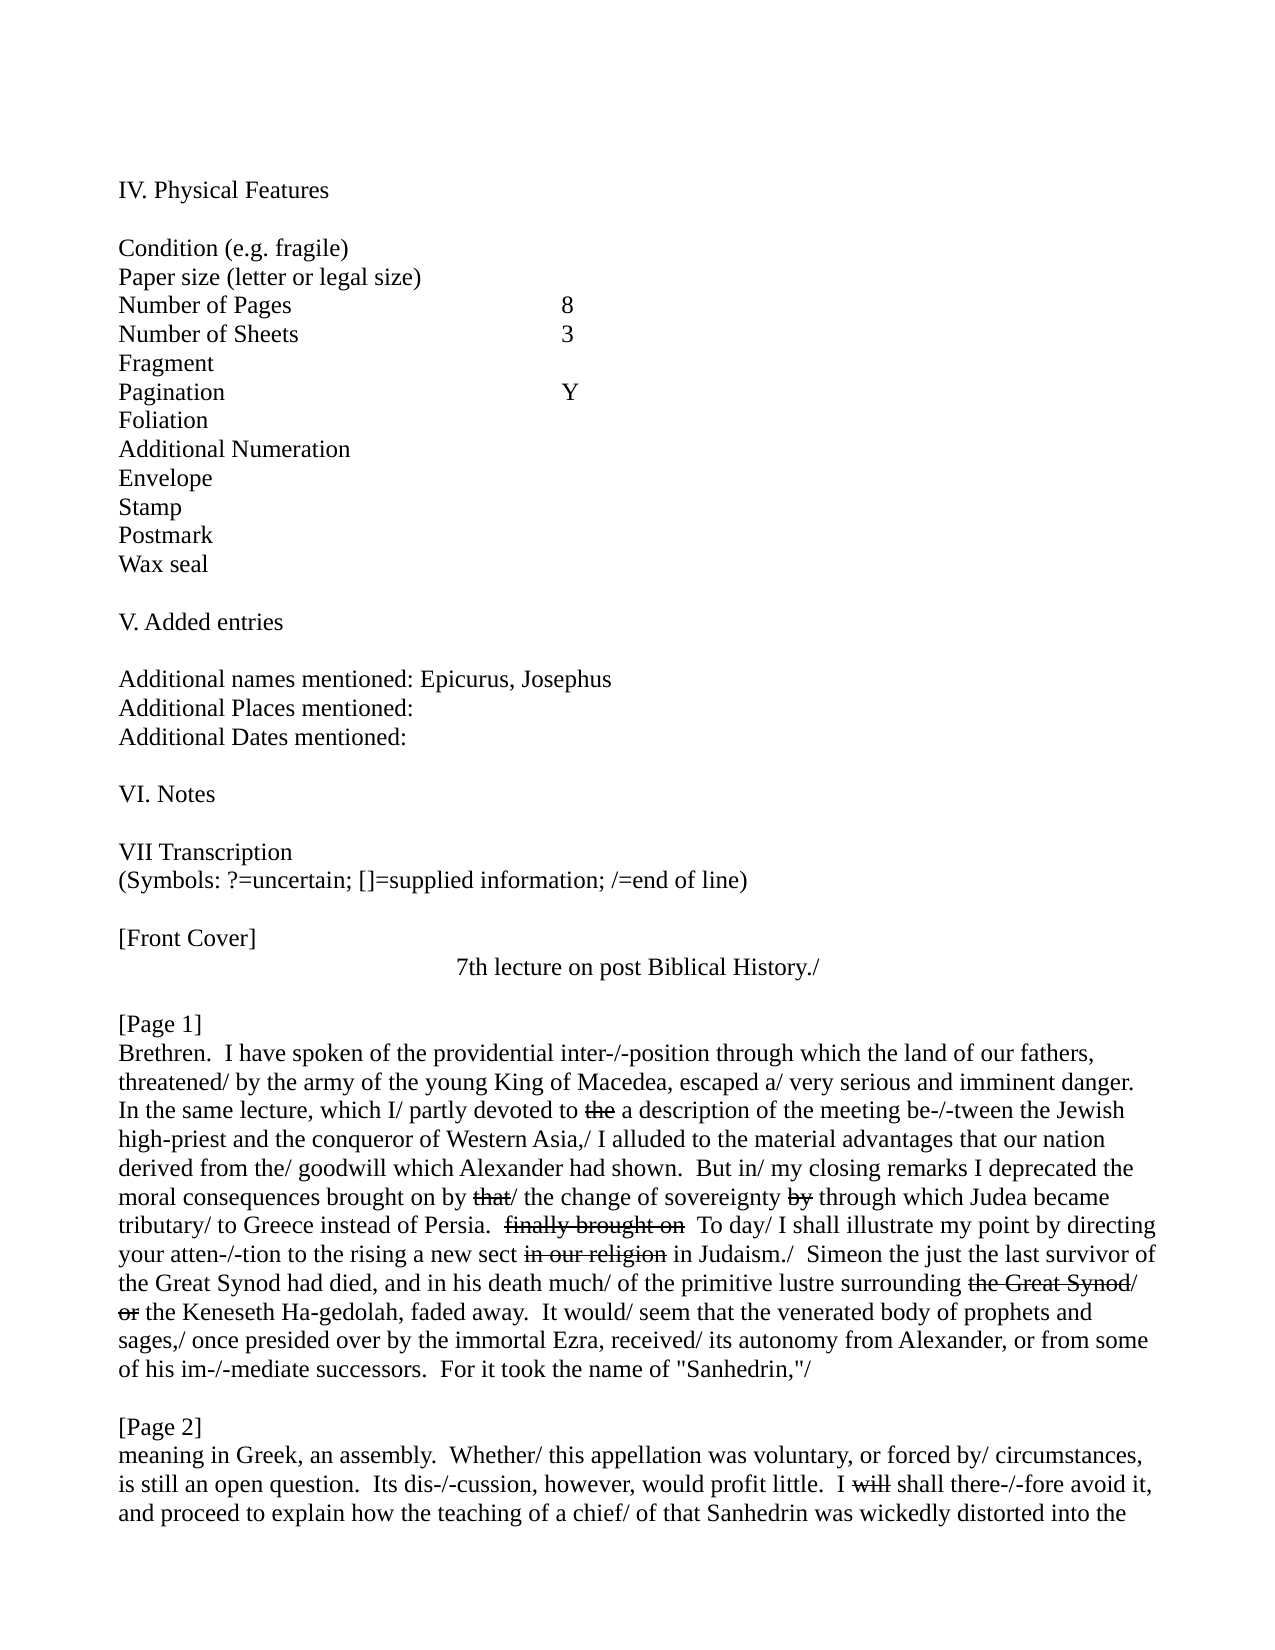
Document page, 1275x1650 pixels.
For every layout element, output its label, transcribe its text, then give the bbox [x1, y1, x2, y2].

text VI. Notes [118, 779, 1157, 808]
text VII Transcription [118, 837, 1157, 866]
text Number of Pages 8 [118, 291, 1157, 319]
text Additional names mentioned: Epicurus, Josephus [118, 664, 1157, 693]
text Additional Places mentioned: [118, 693, 1157, 722]
text Foliation [118, 406, 1157, 434]
text [Page 2] [118, 1412, 1157, 1441]
text 7th lecture on post Biblical History./ [118, 952, 1157, 981]
text V. Added entries [118, 607, 1157, 636]
text Brethren. I have spoken of the providential inter-/-position through which the land of our fathers, threatened/ by the army of the young King of Macedea, escaped a/ very serious and imminent danger. In the same lecture, which I/ partly devoted to the a description of the meeting be-/-tween the Jewish high-priest and the conqueror of Western Asia,/ I alluded to the material advantages that our nation derived from the/ goodwill which Alexander had shown. But in/ my closing remarks I deprecated the moral consequences brought on by that/ the change of sovereignty by through which Judea became tributary/ to Greece instead of Persia. finally brought on To day/ I shall illustrate my point by directing your atten-/-tion to the rising a new sect in our religion in Judaism./ Simeon the just the last survivor of the Great Synod had died, and in his death much/ of the primitive lustre surrounding the Great Synod/ or the Keneseth Ha-gedolah, faded away. It would/ seem that the venerated body of prophets and sages,/ once presided over by the immortal Ezra, received/ its autonomy from Alexander, or from some of his im-/-mediate successors. For it took the name of "Sanhedrin,"/ [118, 1038, 1157, 1383]
text [Front Cover] [118, 923, 1157, 952]
text Condition (e.g. fragile) [118, 233, 1157, 262]
text (Symbols: ?=uncertain; []=supplied information; /=end of line) [118, 866, 1157, 894]
text Stamp [118, 492, 1157, 521]
text Additional Numeration [118, 434, 1157, 463]
text Pagination Y [118, 377, 1157, 406]
text Paper size (letter or legal size) [118, 262, 1157, 291]
text Postma rk [118, 521, 1157, 549]
text IV. Physical Features [118, 176, 1157, 204]
text Fragment [118, 348, 1157, 377]
text Envelope [118, 463, 1157, 492]
text [Page 1] [118, 1009, 1157, 1038]
text meaning in Greek, an assembly. Whether/ this appellation was voluntary, or forced by/ circumstances, is still an open question. Its dis-/-cussion, however, would profit little. I will shall there-/-fore avoid it, and proceed to explain how the teaching of a chief/ of that Sanhedrin was wickedly distorted into the [118, 1441, 1157, 1527]
text Number of Sheets 3 [118, 319, 1157, 348]
text Wax seal [118, 549, 1157, 578]
text Additional Dates mentioned: [118, 722, 1157, 751]
